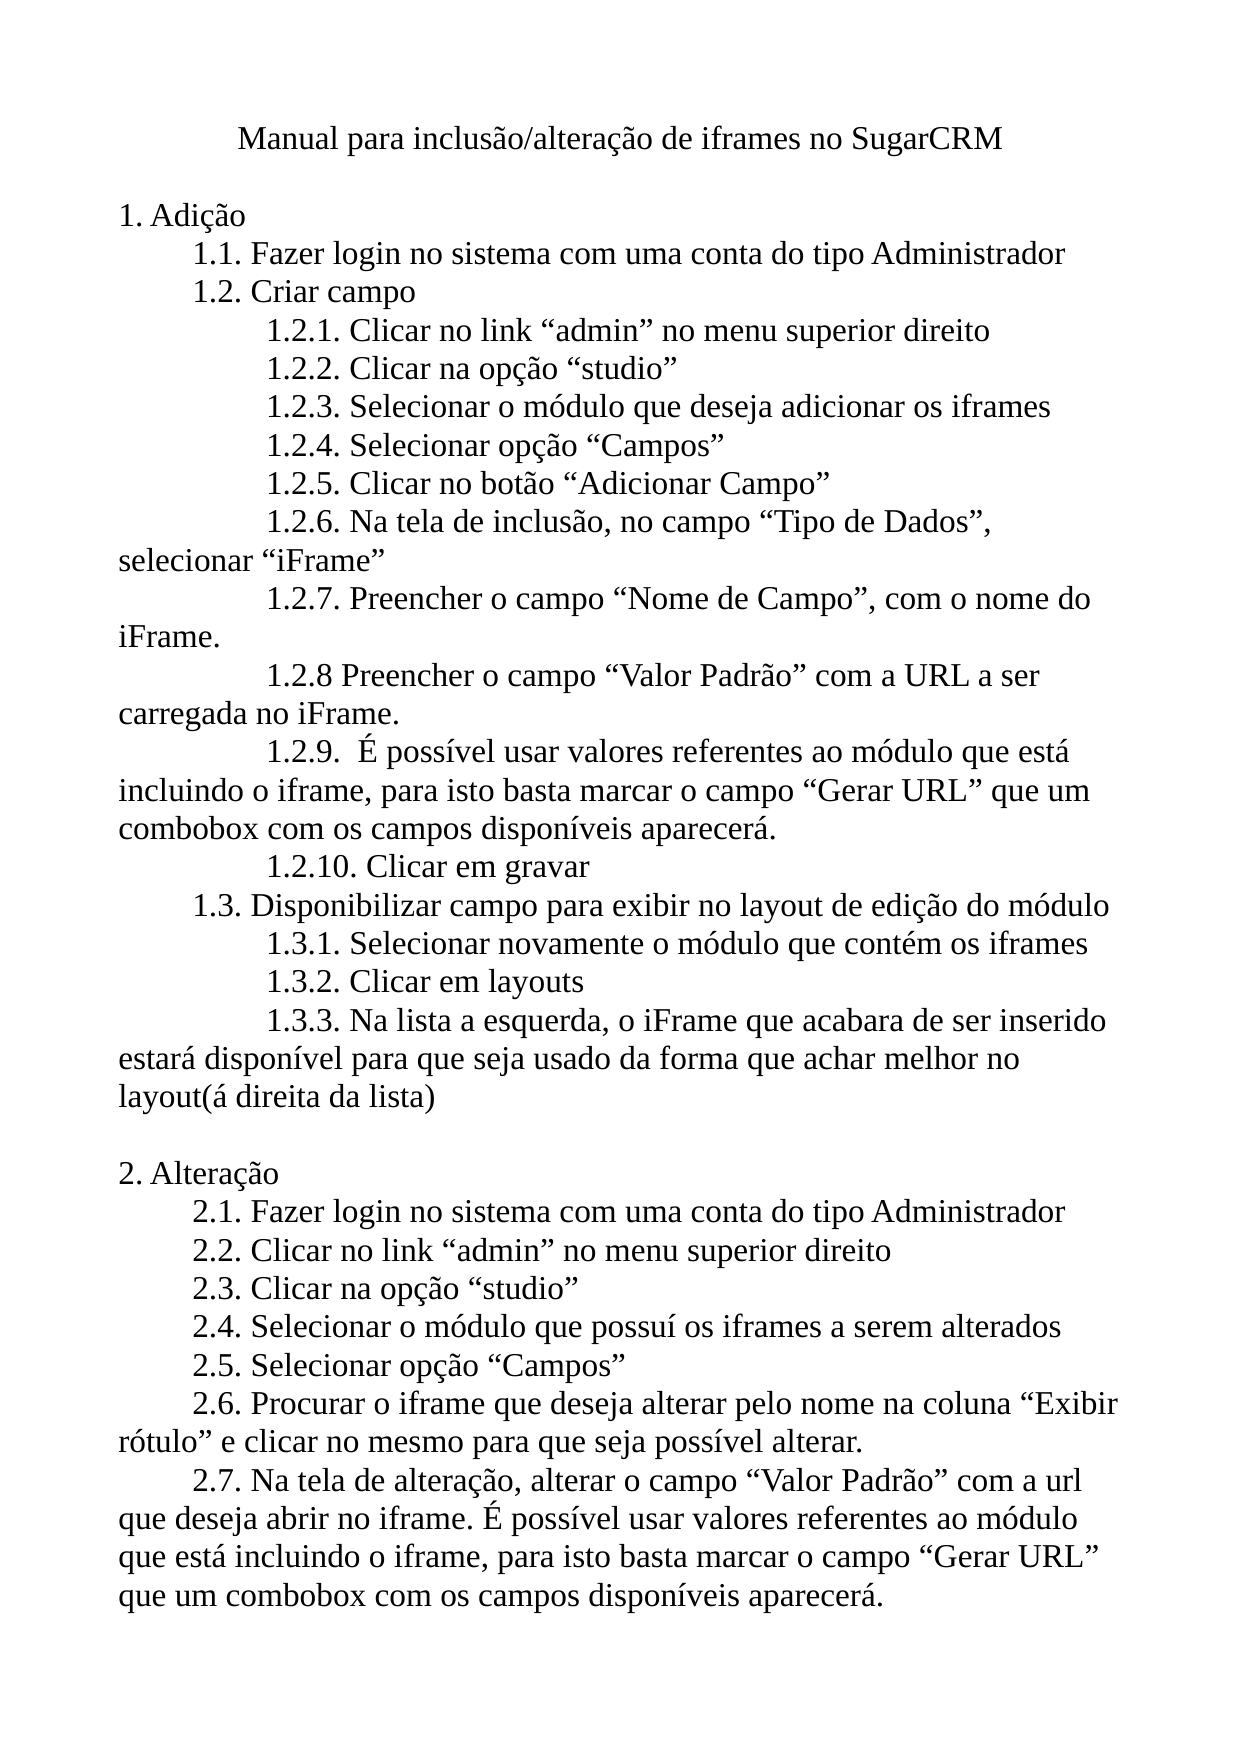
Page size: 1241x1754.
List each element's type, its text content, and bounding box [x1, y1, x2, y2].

text 1.3.3. Na lista a esquerda, o iFrame que acabara de ser inserido estará disponível para que seja usado da forma que achar melhor no layout(á direita da lista) [118, 1000, 1122, 1115]
text 2.5. Selecionar opção “Campos” [118, 1345, 1122, 1383]
text 2.7. Na tela de alteração, alterar o campo “Valor Padrão” com a url que deseja abrir no iframe. É possível usar valores referentes ao módulo que está incluindo o iframe, para isto basta marcar o campo “Gerar URL” que um combobox com os campos disponíveis aparecerá. [118, 1460, 1122, 1613]
text 1.2.10. Clicar em gravar [118, 846, 1122, 885]
text 1. Adição [118, 195, 1122, 233]
text 2.2. Clicar no link “admin” no menu superior direito [118, 1230, 1122, 1268]
text 1.3. Disponibilizar campo para exibir no layout de edição do módulo [118, 885, 1122, 923]
text 2.6. Procurar o iframe que deseja alterar pelo nome na coluna “Exibir rótulo” e clicar no mesmo para que seja possível alterar. [118, 1383, 1122, 1460]
text 2.4. Selecionar o módulo que possuí os iframes a serem alterados [118, 1306, 1122, 1345]
text 1.2.6. Na tela de inclusão, no campo “Tipo de Dados”, selecionar “iFrame” [118, 501, 1122, 578]
text 2. Alteração [118, 1153, 1122, 1191]
text 1.2.9. É possível usar valores referentes ao módulo que está incluindo o iframe, para isto basta marcar o campo “Gerar URL” que um combobox com os campos disponíveis aparecerá. [118, 731, 1122, 846]
text 1.2.1. Clicar no link “admin” no menu superior direito [118, 310, 1122, 348]
text 2.3. Clicar na opção “studio” [118, 1268, 1122, 1306]
text 1.2.7. Preencher o campo “Nome de Campo”, com o nome do iFrame. [118, 578, 1122, 655]
text 2.1. Fazer login no sistema com uma conta do tipo Administrador [118, 1191, 1122, 1230]
text Manual para inclusão/alteração de iframes no SugarCRM [118, 118, 1122, 156]
text 1.2.5. Clicar no botão “Adicionar Campo” [118, 463, 1122, 501]
text 1.2.8 Preencher o campo “Valor Padrão” com a URL a ser carregada no iFrame. [118, 655, 1122, 731]
text 1.3.1. Selecionar novamente o módulo que contém os iframes [118, 923, 1122, 961]
text 1.2. Criar campo [118, 271, 1122, 310]
text 1.1. Fazer login no sistema com uma conta do tipo Administrador [118, 233, 1122, 271]
text 1.2.3. Selecionar o módulo que deseja adicionar os iframes [118, 386, 1122, 425]
text 1.2.4. Selecionar opção “Campos” [118, 425, 1122, 463]
text 1.3.2. Clicar em layouts [118, 961, 1122, 1000]
text 1.2.2. Clicar na opção “studio” [118, 348, 1122, 386]
